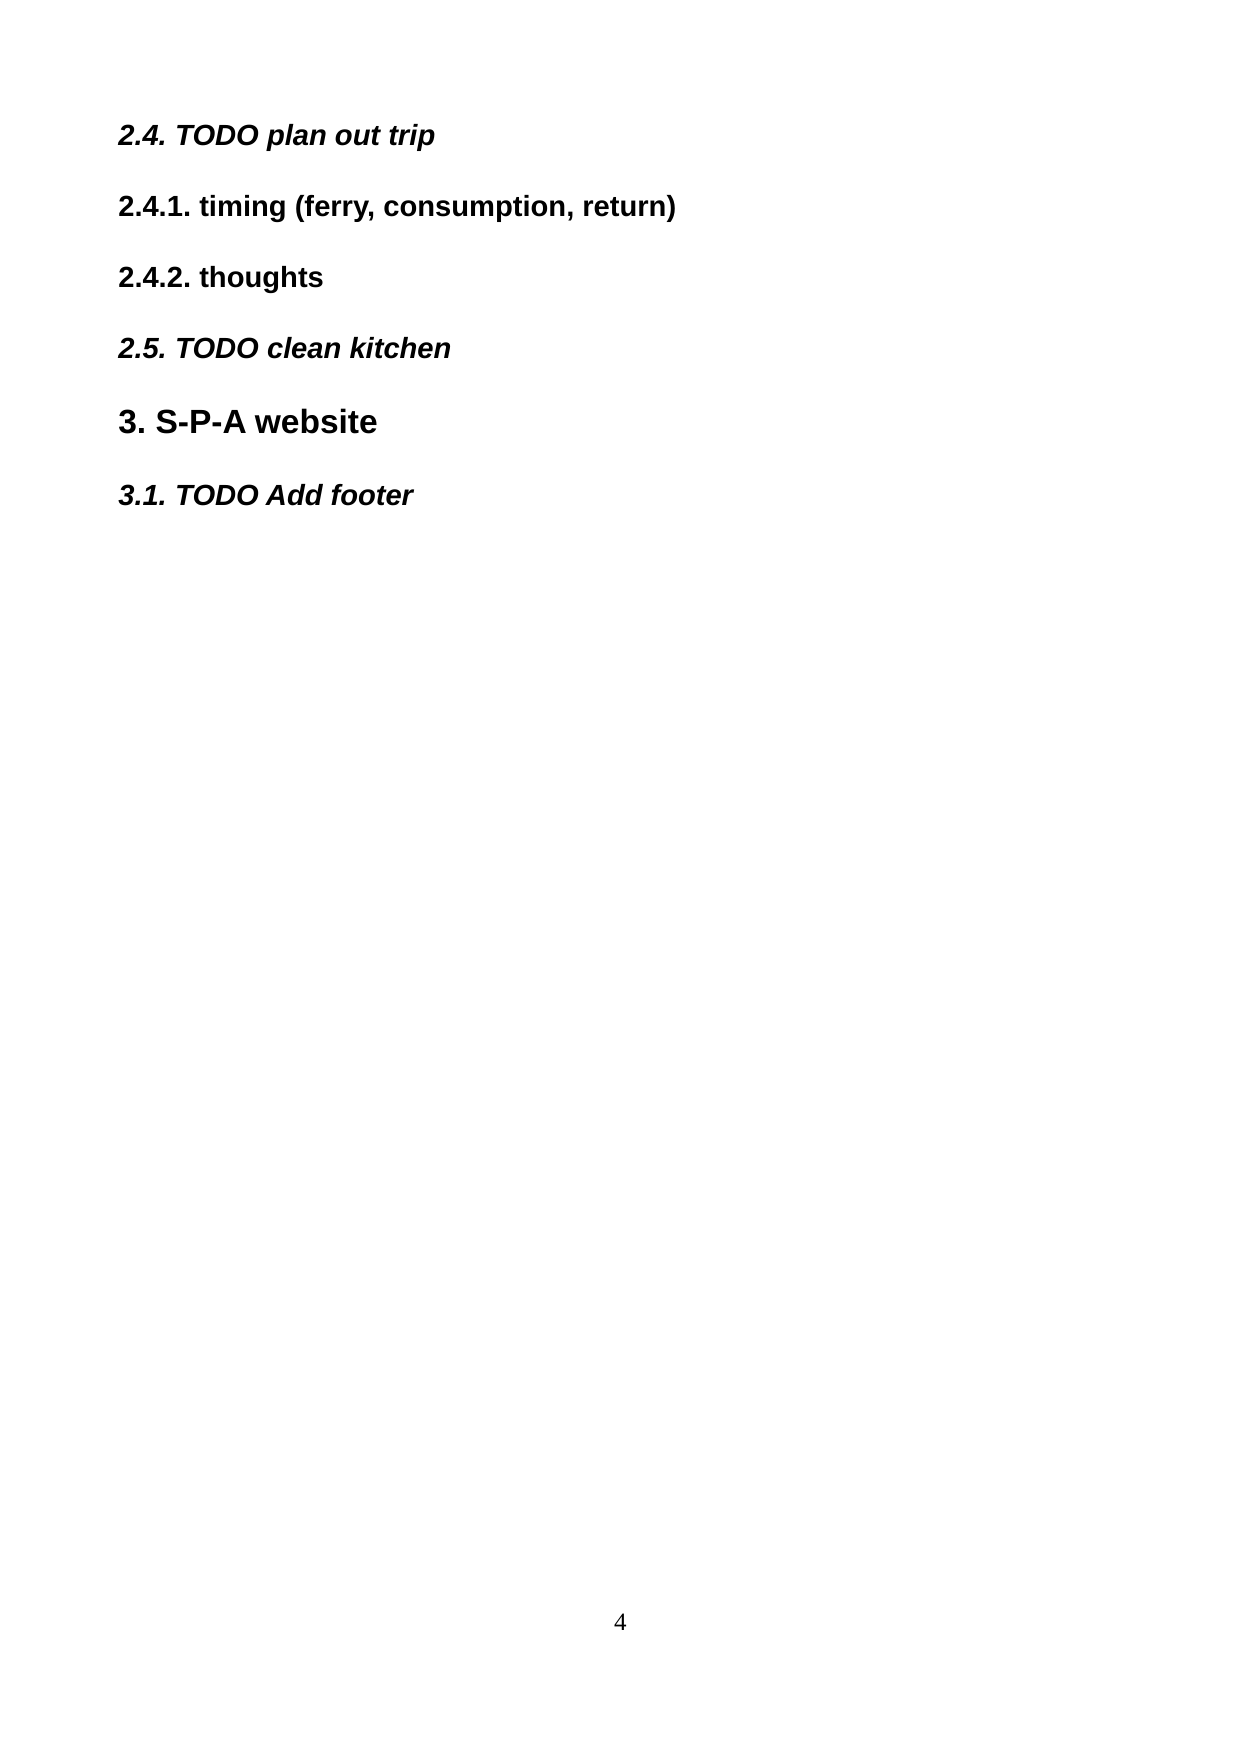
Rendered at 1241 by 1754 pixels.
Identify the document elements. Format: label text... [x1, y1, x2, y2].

subtitle thoughts [118, 260, 1122, 294]
subtitle S-P-A website [118, 402, 1122, 441]
subtitle TODO clean kitchen [118, 331, 1122, 365]
subtitle TODO plan out trip [118, 118, 1122, 152]
subtitle timing (ferry, consumption, return) [118, 189, 1122, 223]
subtitle TODO Add footer [118, 478, 1122, 512]
